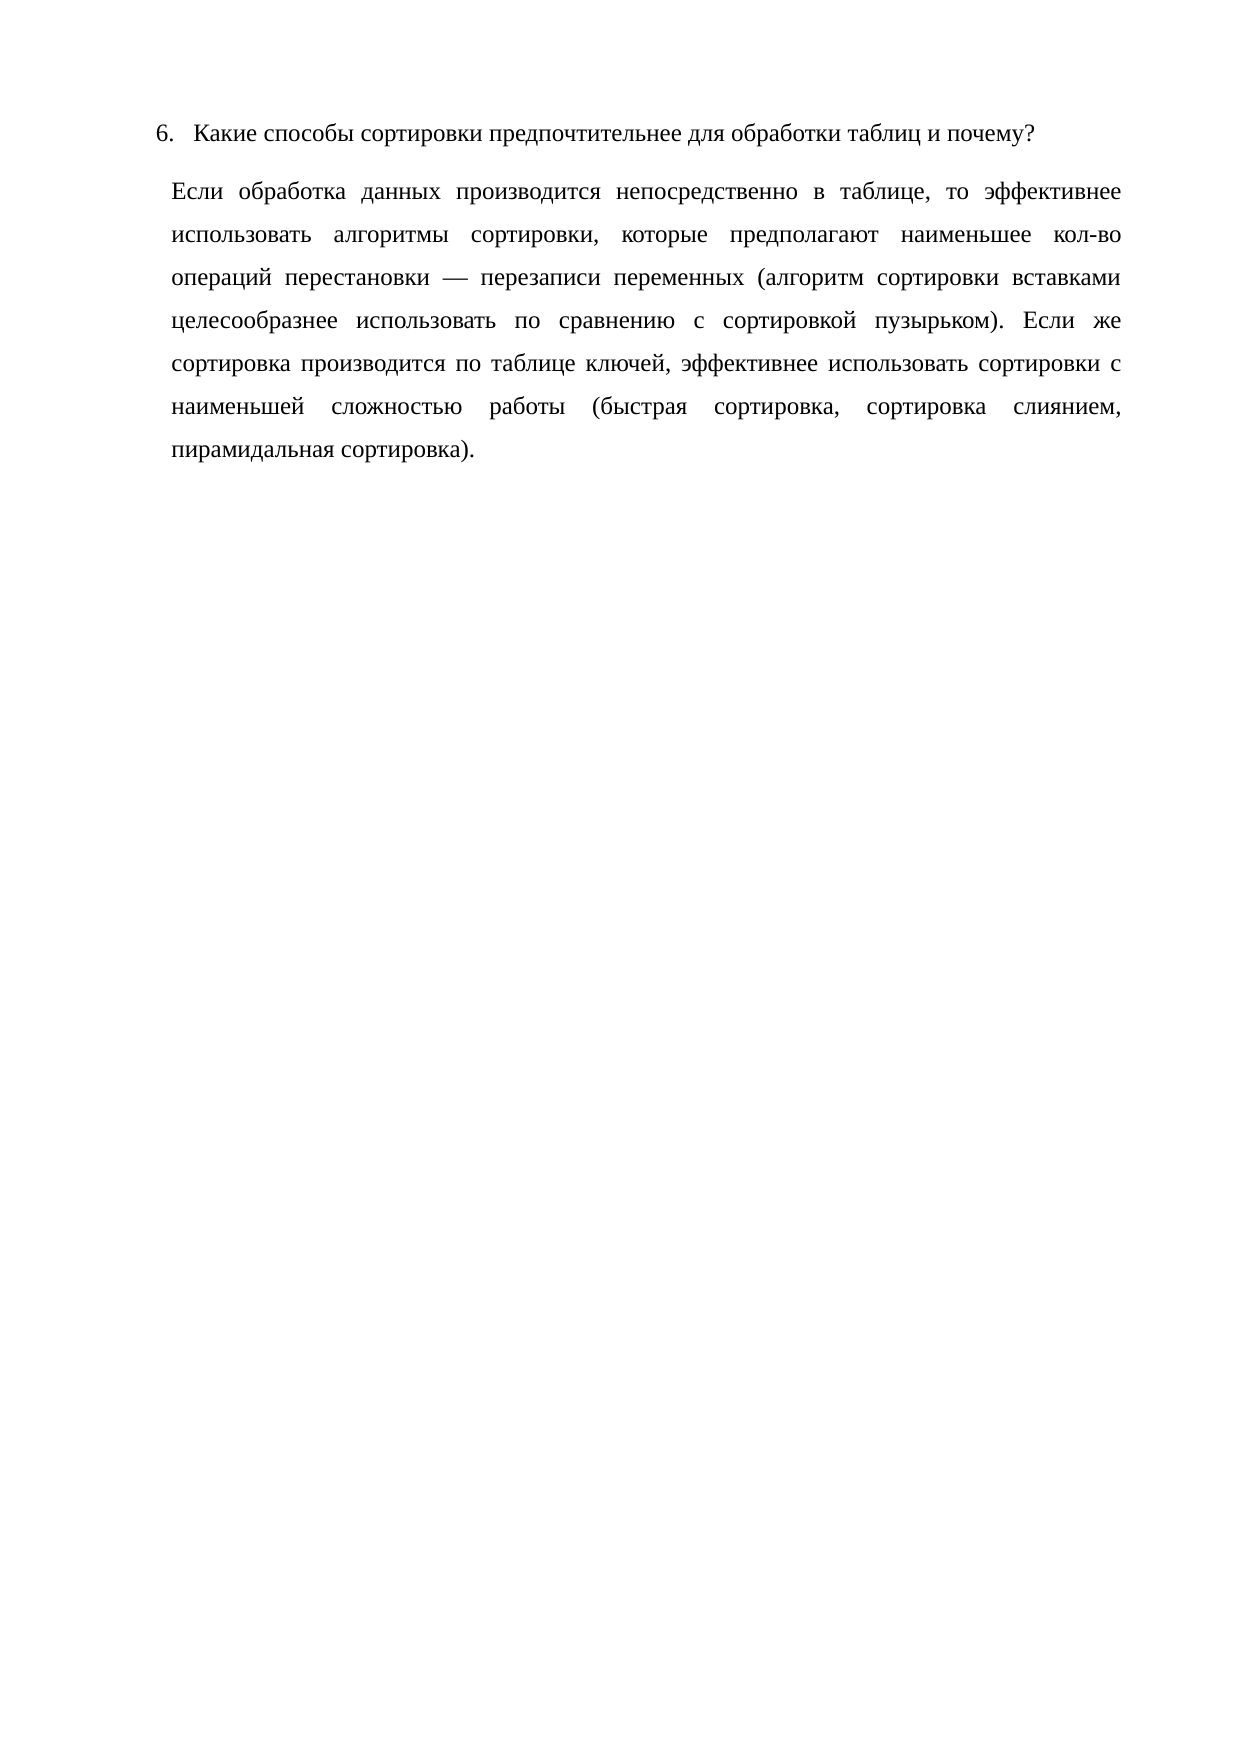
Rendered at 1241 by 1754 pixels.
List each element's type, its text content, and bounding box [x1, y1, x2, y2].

list Какие способы сортировки предпочтительнее для обработки таблиц и почему? [156, 118, 1122, 147]
list Если обработка данных производится непосредственно в таблице, то эффективнее использовать алгоритмы сортировки, которые предполагают наименьшее кол-во операций перестановки — перезаписи переменных (алгоритм сортировки вставками целесообразнее использовать по сравнению с сортировкой пузырьком). Если же сортировка производится по таблице ключей, эффективнее использовать сортировки с наименьшей сложностью работы (быстрая сортировка, сортировка слиянием, пирамидальная сортировка). [156, 176, 1122, 463]
